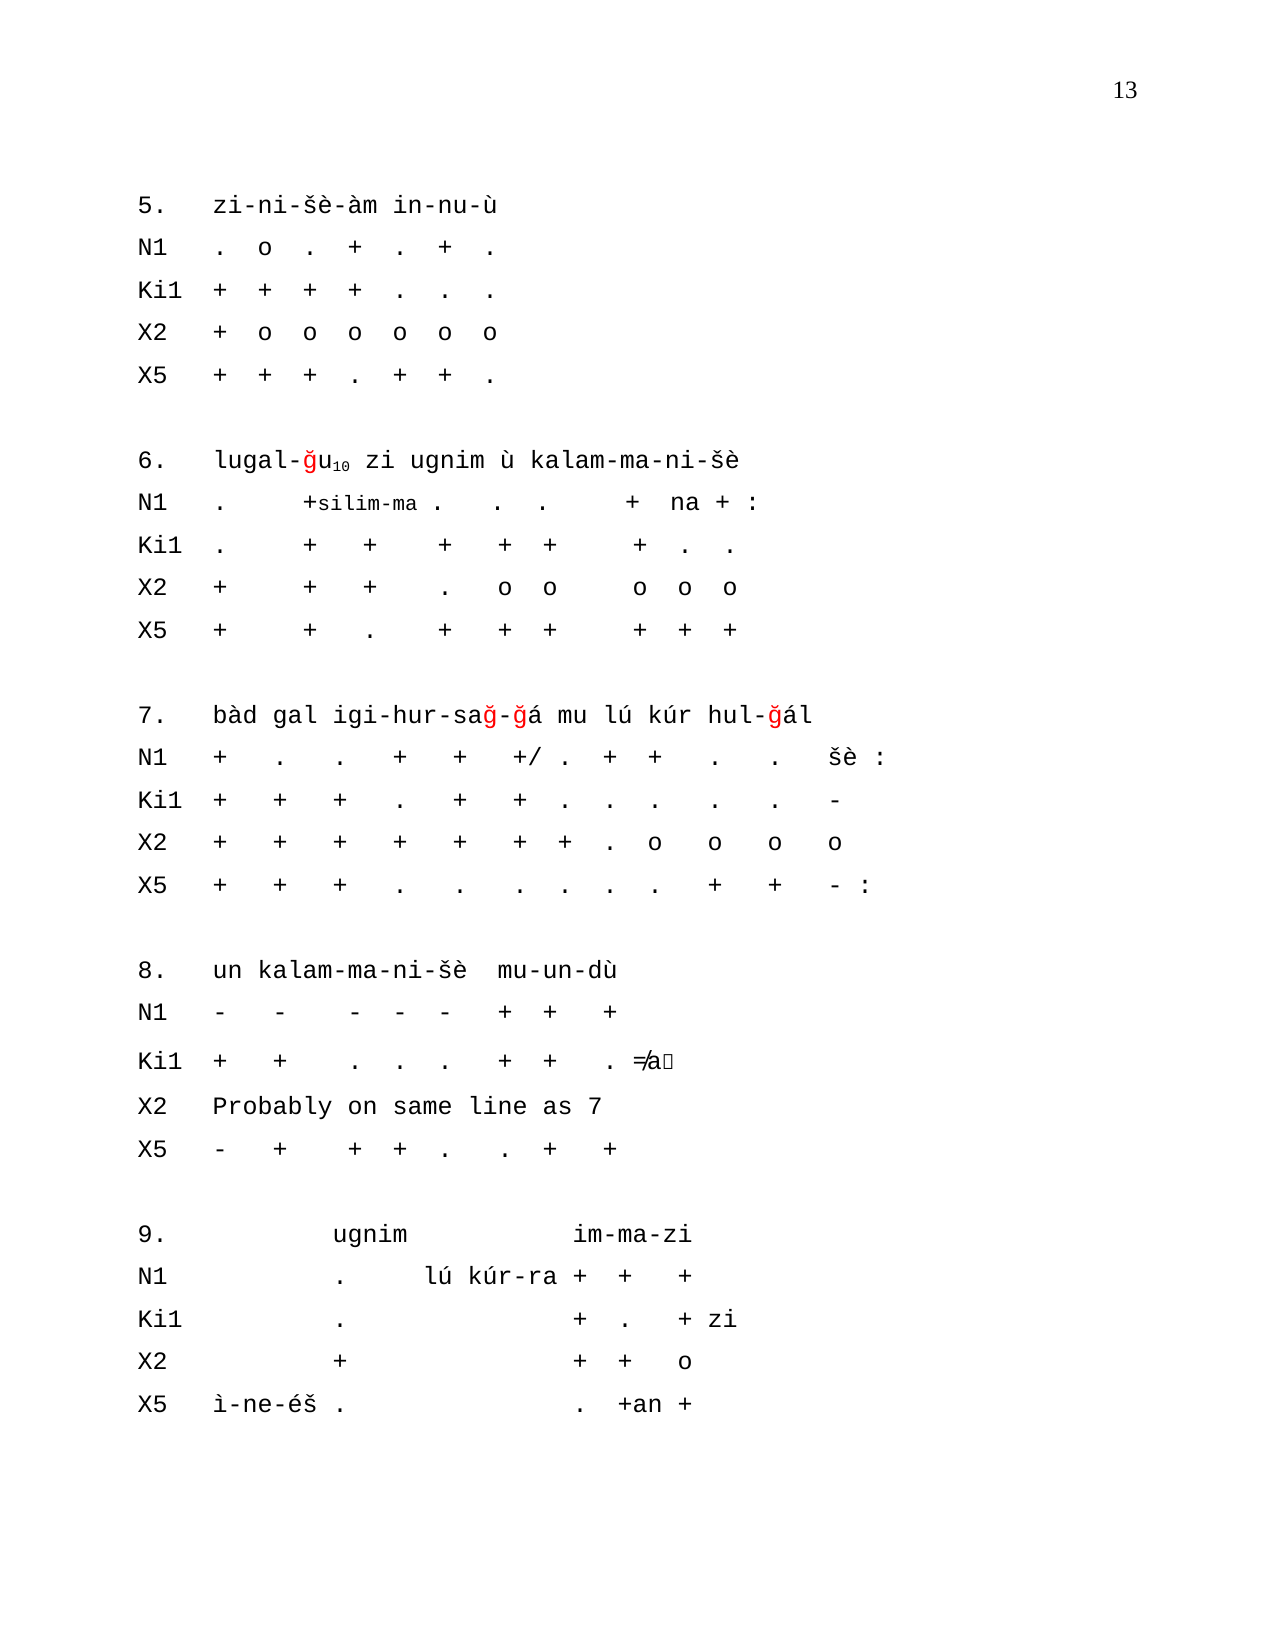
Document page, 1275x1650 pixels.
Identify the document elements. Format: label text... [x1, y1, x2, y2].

text 5. zi-ni-šè-àm in-nu-ù [137, 192, 1138, 221]
text Ki1 + + . . . + + . ≠a [137, 1042, 1138, 1077]
text 7. bàd gal igi-hur-sağ-ğá mu lú kúr hul-ğál [137, 702, 1138, 731]
text N1 . o . + . + . [137, 235, 1138, 263]
text N1 . +silim-ma . . . + na + : [137, 490, 1138, 518]
text Ki1 . + . + zi [137, 1306, 1138, 1335]
text Ki1 + + + + . . . [137, 277, 1138, 306]
text X5 + + + . . . . . . + + - : [137, 872, 1138, 901]
text X2 Probably on same line as 7 [137, 1094, 1138, 1122]
text N1 . lú kúr-ra + + + [137, 1264, 1138, 1292]
text X5 + + . + + + + + + [137, 617, 1138, 646]
text Ki1 + + + . + + . . . . . - [137, 787, 1138, 816]
text X2 + + + + + + + . o o o o [137, 830, 1138, 858]
text X5 + + + . + + . [137, 362, 1138, 391]
text 6. lugal-ğu10 zi ugnim ù kalam-ma-ni-šè [137, 447, 1138, 476]
text Ki1 . + + + + + + . . [137, 532, 1138, 561]
text X2 + + + o [137, 1349, 1138, 1377]
text N1 - - - - - + + + [137, 1000, 1138, 1028]
text 8. un kalam-ma-ni-šè mu-un-dù [137, 957, 1138, 986]
text X2 + o o o o o o [137, 320, 1138, 348]
text N1 + . . + + +/ . + + . . šè : [137, 745, 1138, 773]
text X5 ì-ne-éš . . +an + [137, 1391, 1138, 1420]
text 9. ugnim im-ma-zi [137, 1221, 1138, 1250]
text X2 + + + . o o o o o [137, 575, 1138, 603]
text X5 - + + + . . + + [137, 1136, 1138, 1165]
